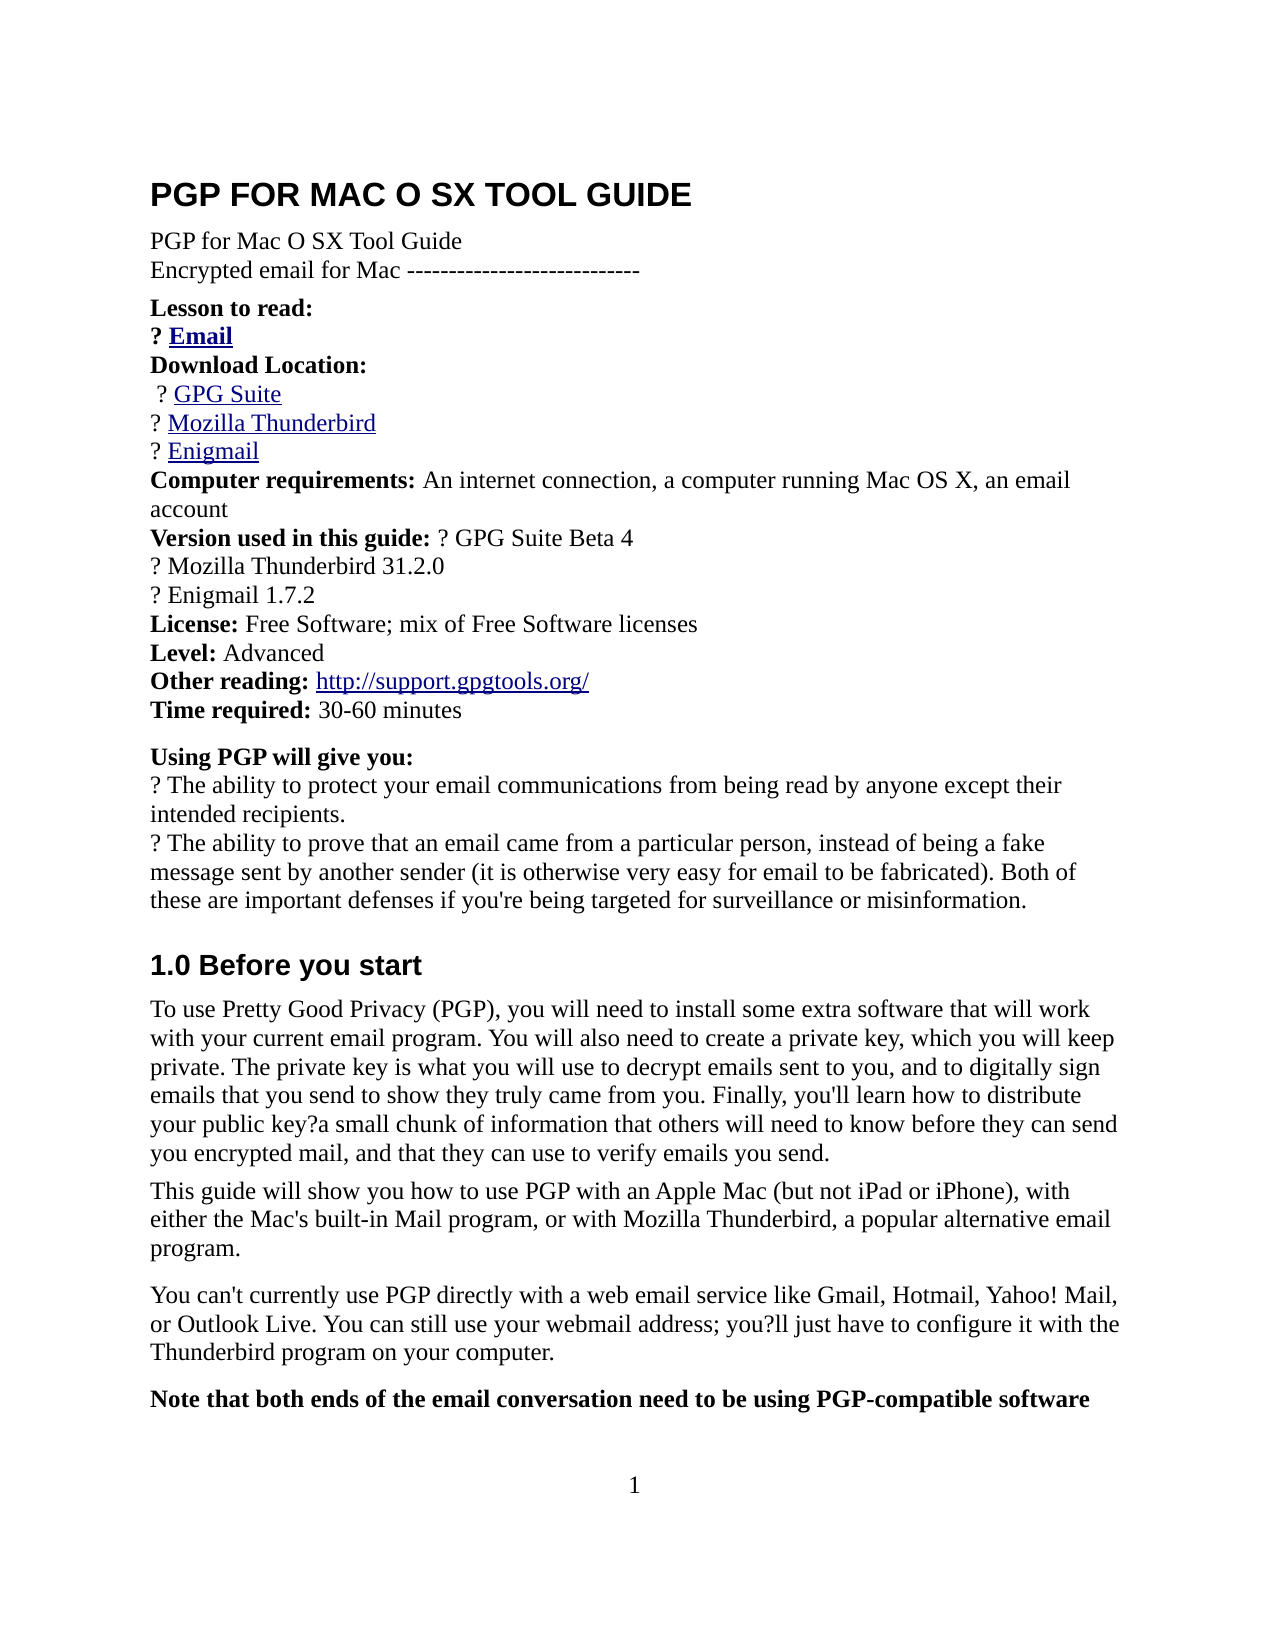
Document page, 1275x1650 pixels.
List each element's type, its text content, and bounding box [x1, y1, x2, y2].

text Using PGP will give you: ? The ability to protect your email communications from being read by anyone except their intended recipients. ? The ability to prove that an email came from a particular person, instead of being a fake message sent by another sender (it is otherwise very easy for email to be fabricated). Both of these are important defenses if you're being targeted for surveillance or misinformation. [150, 742, 1125, 914]
text Lesson to read: ? Email Download Location: ? GPG Suite ? Mozilla Thunderbird ? Enigmail Computer requirements: An internet connection, a computer running Mac OS X, an email account Version used in this guide: ? GPG Suite Beta 4 ? Mozilla Thunderbird 31.2.0 ? Enigmail 1.7.2 License: Free Software; mix of Free Software licenses Level: Advanced Other reading: http://support.gpgtools.org/ Time required: 30-60 minutes [150, 293, 1125, 724]
text To use Pretty Good Privacy (PGP), you will need to install some extra software that will work with your current email program. You will also need to create a private key, which you will keep private. The private key is what you will use to decrypt emails sent to you, and to digitally sign emails that you send to show they truly came from you. Finally, you'll learn how to distribute your public key?a small chunk of information that others will need to know before they can send you encrypted mail, and that they can use to verify emails you send. [150, 994, 1125, 1167]
text Note that both ends of the email conversation need to be using PGP-compatible software [150, 1384, 1125, 1413]
subtitle 1.0 Before you start [150, 948, 1125, 982]
text PGP for Mac O SX Tool Guide Encrypted email for Mac ---------------------------- [150, 226, 1125, 284]
text You can't currently use PGP directly with a web email service like Gmail, Hotmail, Yahoo! Mail, or Outlook Live. You can still use your webmail address; you?ll just have to configure it with the Thunderbird program on your computer. [150, 1280, 1125, 1366]
subtitle PGP FOR MAC O SX TOOL GUIDE [150, 175, 1125, 214]
text This guide will show you how to use PGP with an Apple Mac (but not iPad or iPhone), with either the Mac's built-in Mail program, or with Mozilla Thunderbird, a popular alternative email program. [150, 1176, 1125, 1262]
